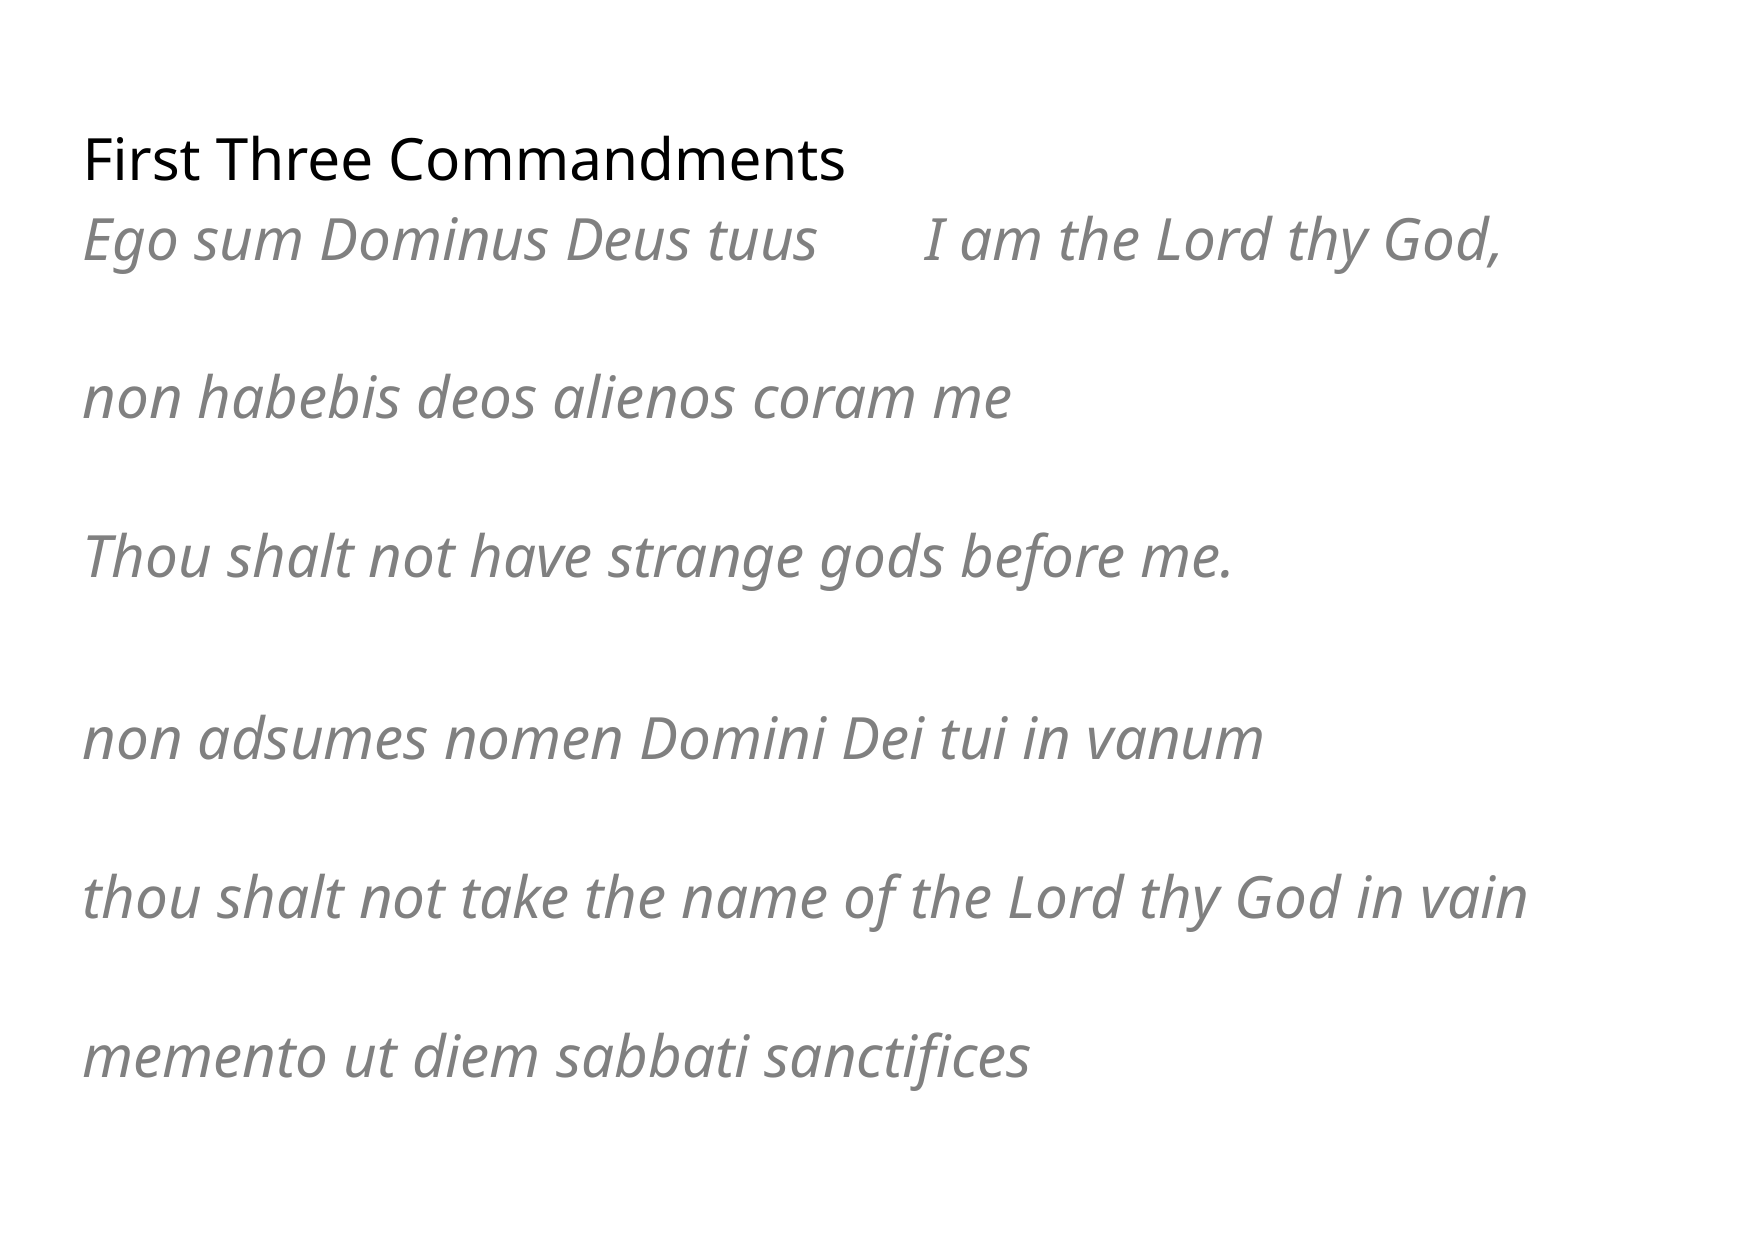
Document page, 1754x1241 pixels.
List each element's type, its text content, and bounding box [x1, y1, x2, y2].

text non adsumes nomen Domini Dei tui in vanum [82, 697, 1683, 777]
text memento ut diem sabbati sanctifices [82, 1015, 1683, 1094]
text Thou shalt not have strange gods before me. [82, 516, 1683, 595]
text First Three Commandments [82, 118, 1683, 198]
text Ego sum Dominus Deus tuus I am the Lord thy God, [82, 198, 1683, 277]
text non habebis deos alienos coram me [82, 357, 1683, 436]
text thou shalt not take the name of the Lord thy God in vain [82, 856, 1683, 936]
